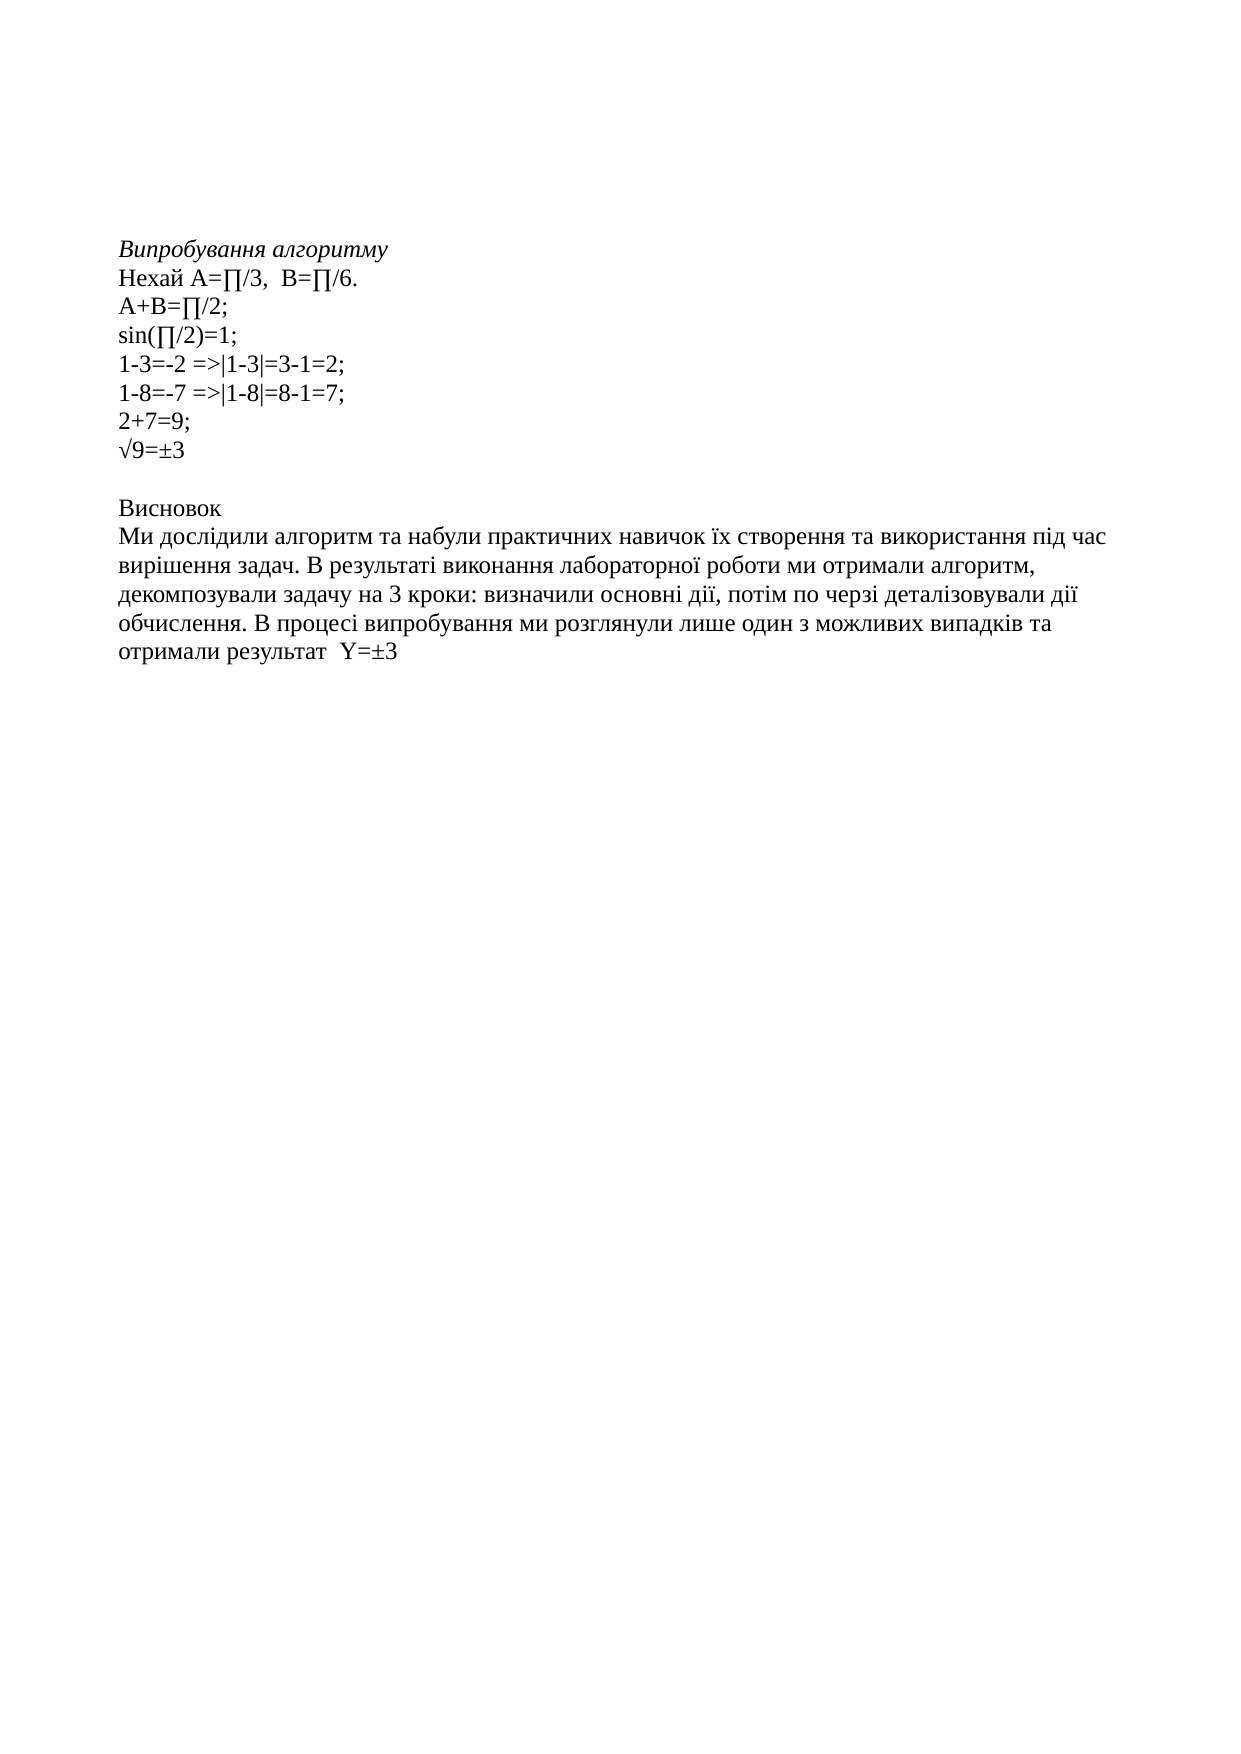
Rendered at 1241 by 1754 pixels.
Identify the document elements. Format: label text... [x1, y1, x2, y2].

text 2+7=9; [118, 406, 1122, 435]
text sin(∏/2)=1; [118, 320, 1122, 349]
text 1-3=-2 =>|1-3|=3-1=2; [118, 349, 1122, 378]
text A+B=∏/2; [118, 291, 1122, 320]
text √9=±3 [118, 435, 1122, 464]
text Випробування алгоритму [118, 234, 1122, 263]
text Висновок [118, 493, 1122, 521]
text 1-8=-7 =>|1-8|=8-1=7; [118, 378, 1122, 406]
text Ми дослідили алгоритм та набули практичних навичок їх створення та використання під час вирішення задач. В результаті виконання лабораторної роботи ми отримали алгоритм, декомпозували задачу на 3 кроки: визначили основні дії, потім по черзі деталізовували дії обчислення. В процесі випробування ми розглянули лише один з можливих випадків та отримали результат Y=±3 [118, 521, 1122, 665]
text Нехай A=∏/3, B=∏/6. [118, 263, 1122, 291]
